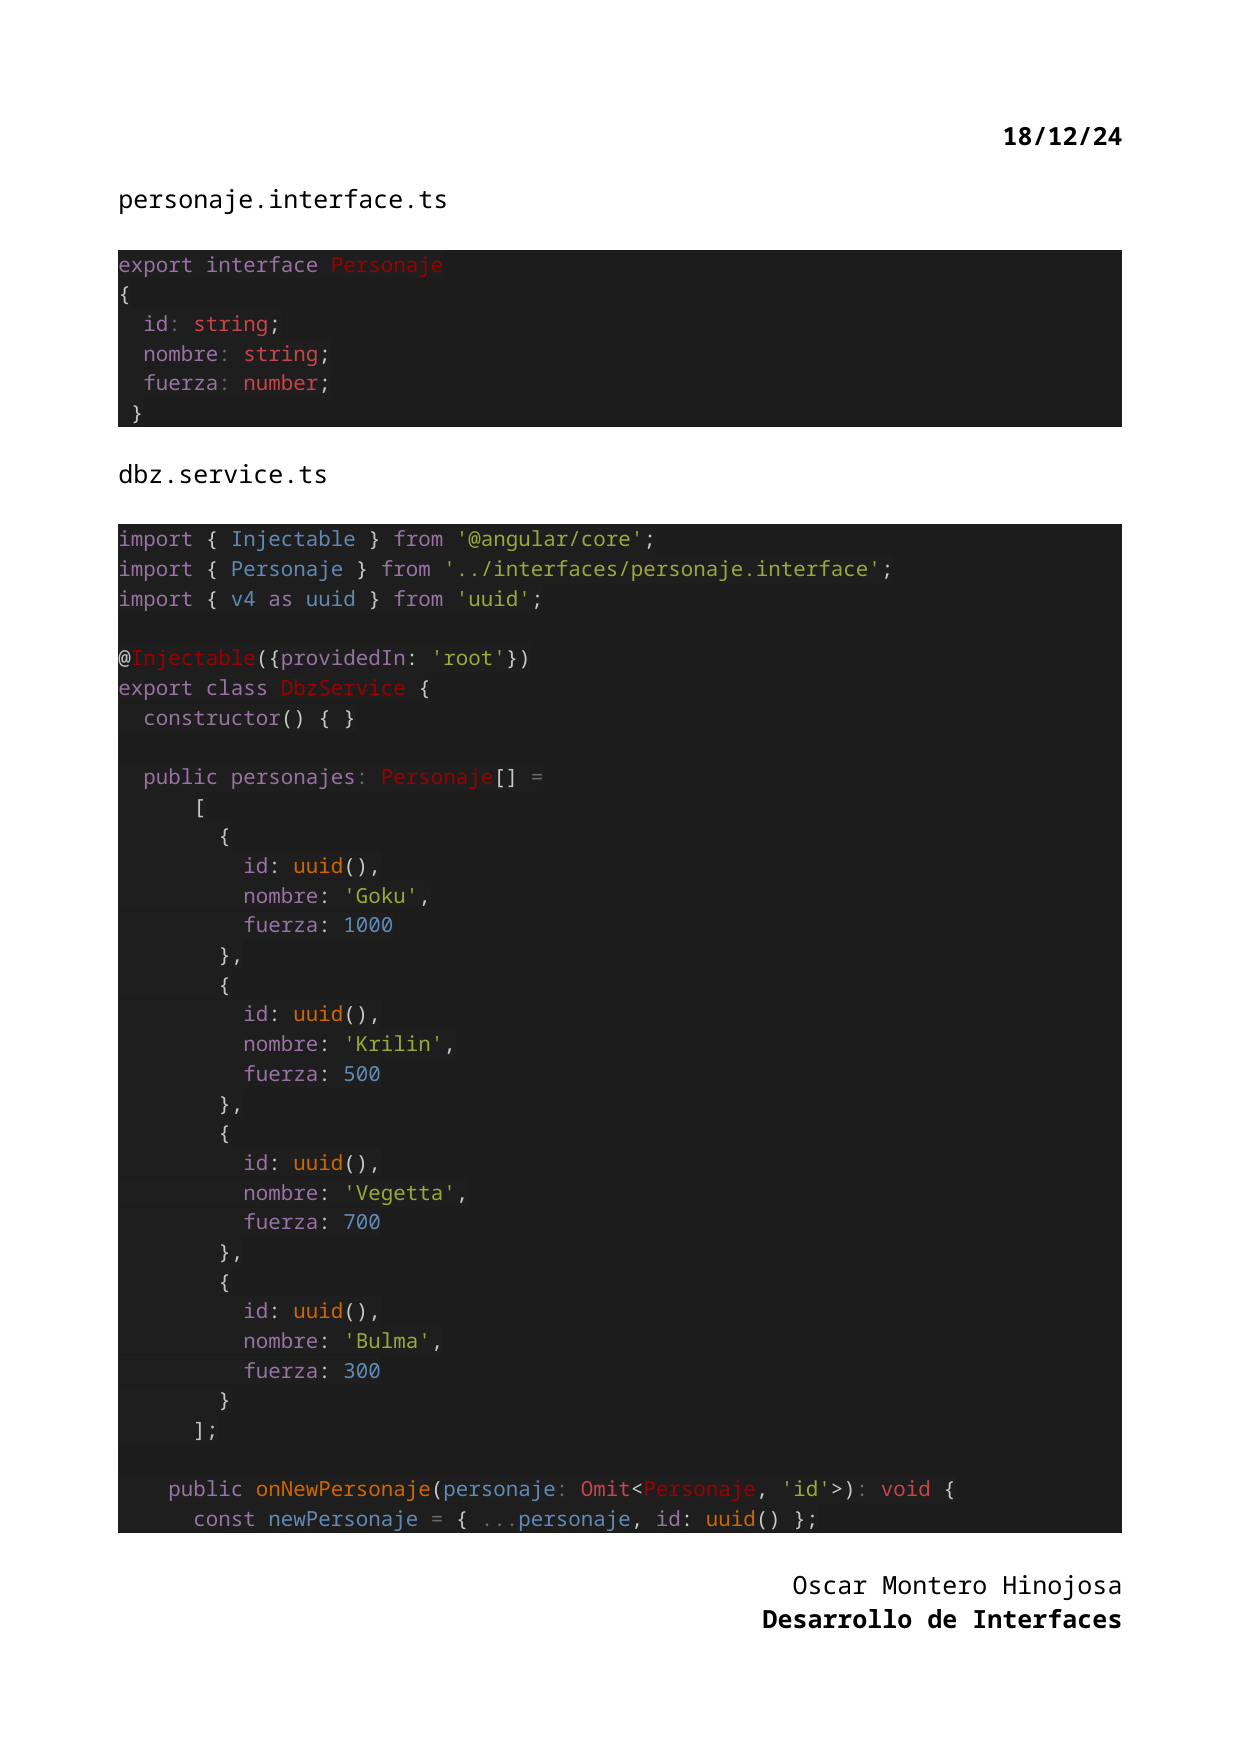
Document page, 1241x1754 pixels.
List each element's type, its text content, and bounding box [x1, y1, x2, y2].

text @Injectable({providedIn: 'root'}) [118, 642, 1122, 672]
text nombre: 'Vegetta', [118, 1176, 1122, 1206]
text } [118, 1384, 1122, 1414]
text nombre: 'Krilin', [118, 1028, 1122, 1058]
text public onNewPersonaje(personaje: Omit<Personaje, 'id'>): void { [118, 1473, 1122, 1503]
text fuerza: 1000 [118, 909, 1122, 939]
text { [118, 1266, 1122, 1295]
text }, [118, 1236, 1122, 1266]
text export class DbzService { [118, 672, 1122, 701]
text fuerza: 700 [118, 1206, 1122, 1236]
text import { Injectable } from '@angular/core'; [118, 524, 1122, 553]
text import { v4 as uuid } from 'uuid'; [118, 583, 1122, 612]
text id: uuid(), [118, 850, 1122, 879]
text nombre: 'Bulma', [118, 1325, 1122, 1354]
text nombre: string; [118, 338, 1122, 367]
text fuerza: number; [118, 367, 1122, 397]
text id: uuid(), [118, 1147, 1122, 1176]
text id: string; [118, 308, 1122, 338]
text fuerza: 300 [118, 1354, 1122, 1384]
text id: uuid(), [118, 998, 1122, 1028]
text { [118, 820, 1122, 850]
text { [118, 278, 1122, 308]
text public personajes: Personaje[] = [118, 761, 1122, 791]
text nombre: 'Goku', [118, 879, 1122, 909]
text ]; [118, 1414, 1122, 1444]
text export interface Personaje [118, 250, 1122, 278]
text const newPersonaje = { ...personaje, id: uuid() }; [118, 1503, 1122, 1533]
text dbz.service.ts [118, 456, 1122, 491]
text import { Personaje } from '../interfaces/personaje.interface'; [118, 553, 1122, 583]
text }, [118, 939, 1122, 969]
text { [118, 1117, 1122, 1147]
text personaje.interface.ts [118, 182, 1122, 216]
text } [118, 397, 1122, 427]
text fuerza: 500 [118, 1058, 1122, 1087]
text id: uuid(), [118, 1295, 1122, 1325]
text { [118, 969, 1122, 998]
text [ [118, 791, 1122, 820]
text constructor() { } [118, 701, 1122, 731]
text }, [118, 1087, 1122, 1117]
